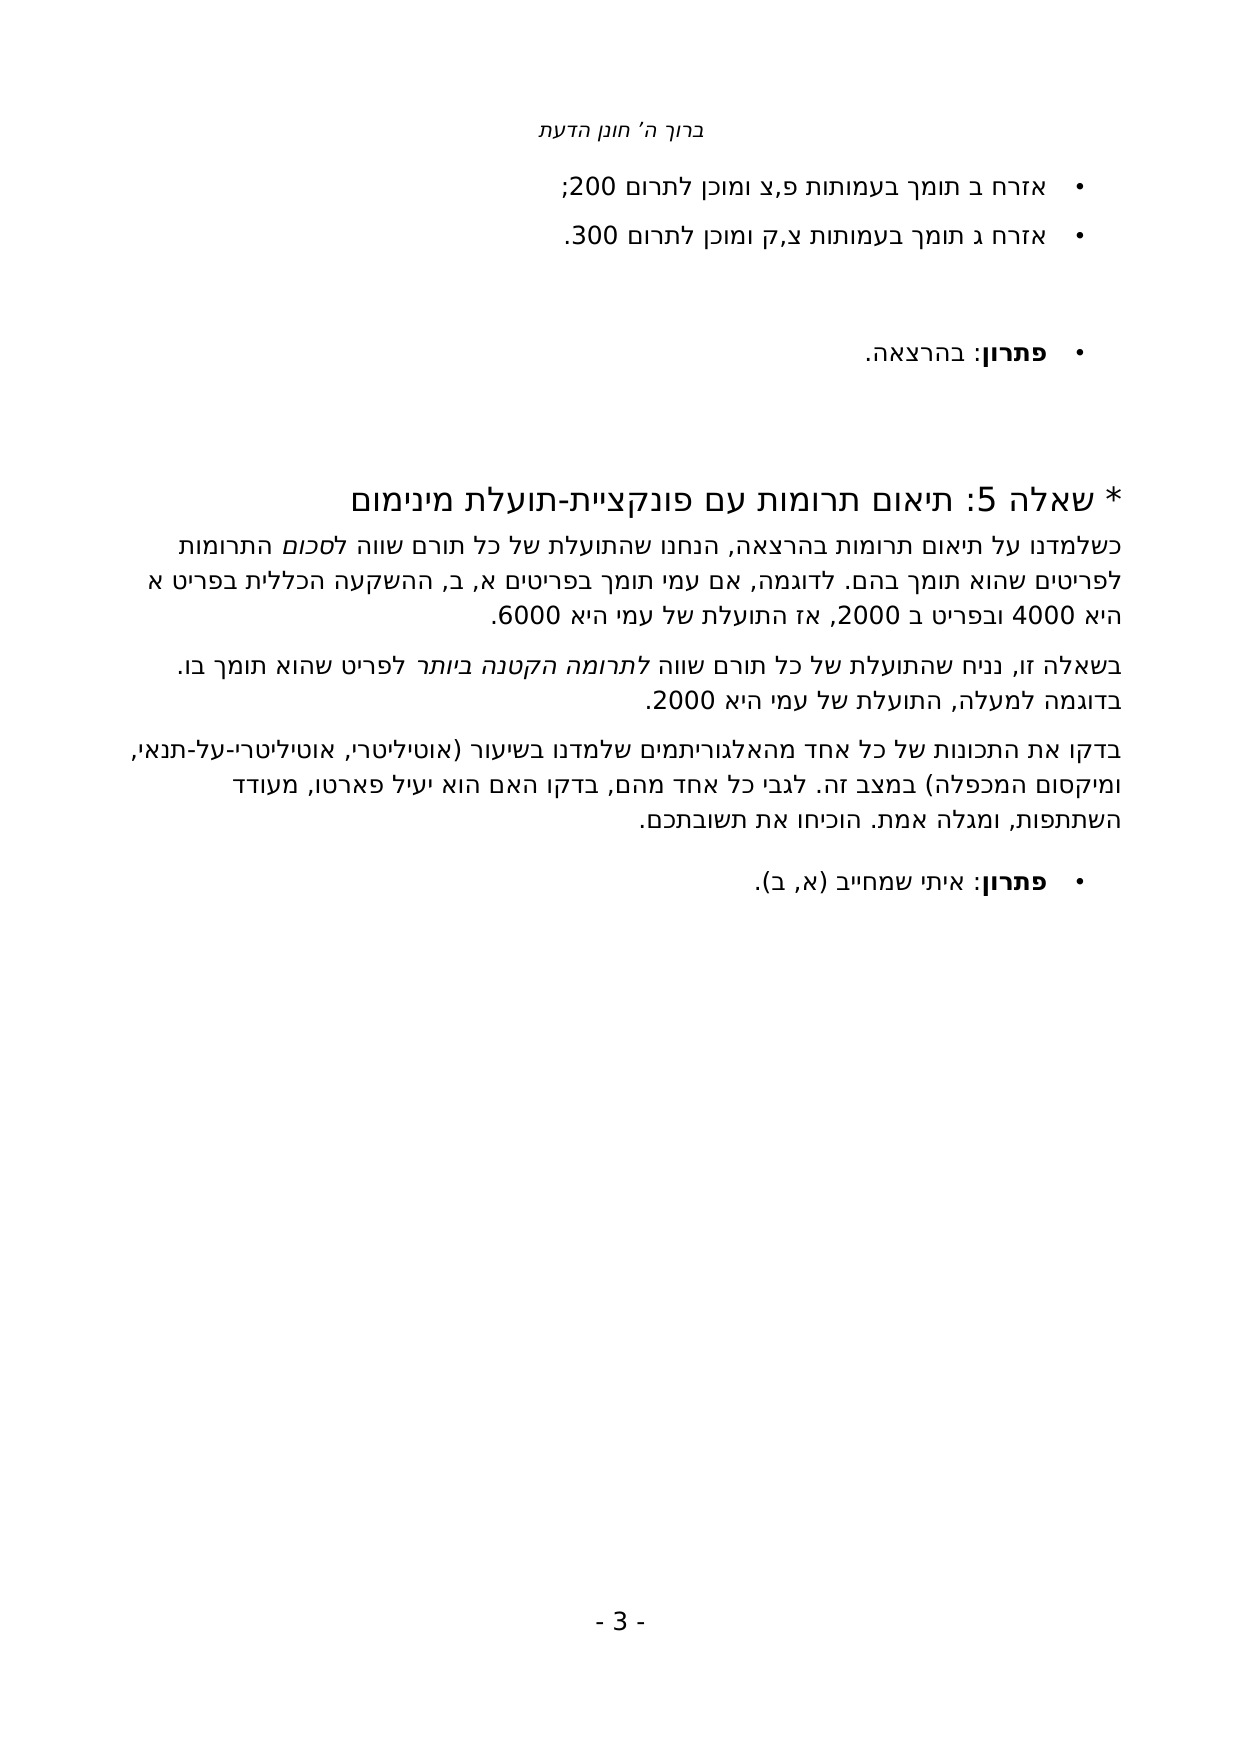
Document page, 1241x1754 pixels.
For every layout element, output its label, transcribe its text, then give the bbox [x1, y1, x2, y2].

text בשאלה זו, נניח שהתועלת של כל תורם שווה לתרומה הקטנה ביותר לפריט שהוא תומך בו. בדוגמה למעלה, התועלת של עמי היא 2000. [118, 651, 1122, 715]
list פתרון: בהרצאה. [118, 338, 1084, 367]
text כשלמדנו על תיאום תרומות בהרצאה, הנחנו שהתועלת של כל תורם שווה לסכום התרומות לפריטים שהוא תומך בהם. לדוגמה, אם עמי תומך בפריטים א, ב, ההשקעה הכללית בפריט א היא 4000 ובפריט ב 2000, אז התועלת של עמי היא 6000. [118, 532, 1122, 631]
list אזרח ג תומך בעמותות צ,ק ומוכן לתרום 300. [118, 221, 1084, 251]
list אזרח ב תומך בעמותות פ,צ ומוכן לתרום 200; [118, 172, 1084, 201]
subtitle * שאלה 5: תיאום תרומות עם פונקציית-תועלת מינימום [118, 480, 1122, 519]
text בדקו את התכונות של כל אחד מהאלגוריתמים שלמדנו בשיעור (אוטיליטרי, אוטיליטרי-על-תנאי, ומיקסום המכפלה) במצב זה. לגבי כל אחד מהם, בדקו האם הוא יעיל פארטו, מעודד השתתפות, ומגלה אמת. הוכיחו את תשובתכם. [118, 736, 1122, 835]
list פתרון: איתי שמחייב (א, ב). [118, 867, 1084, 896]
